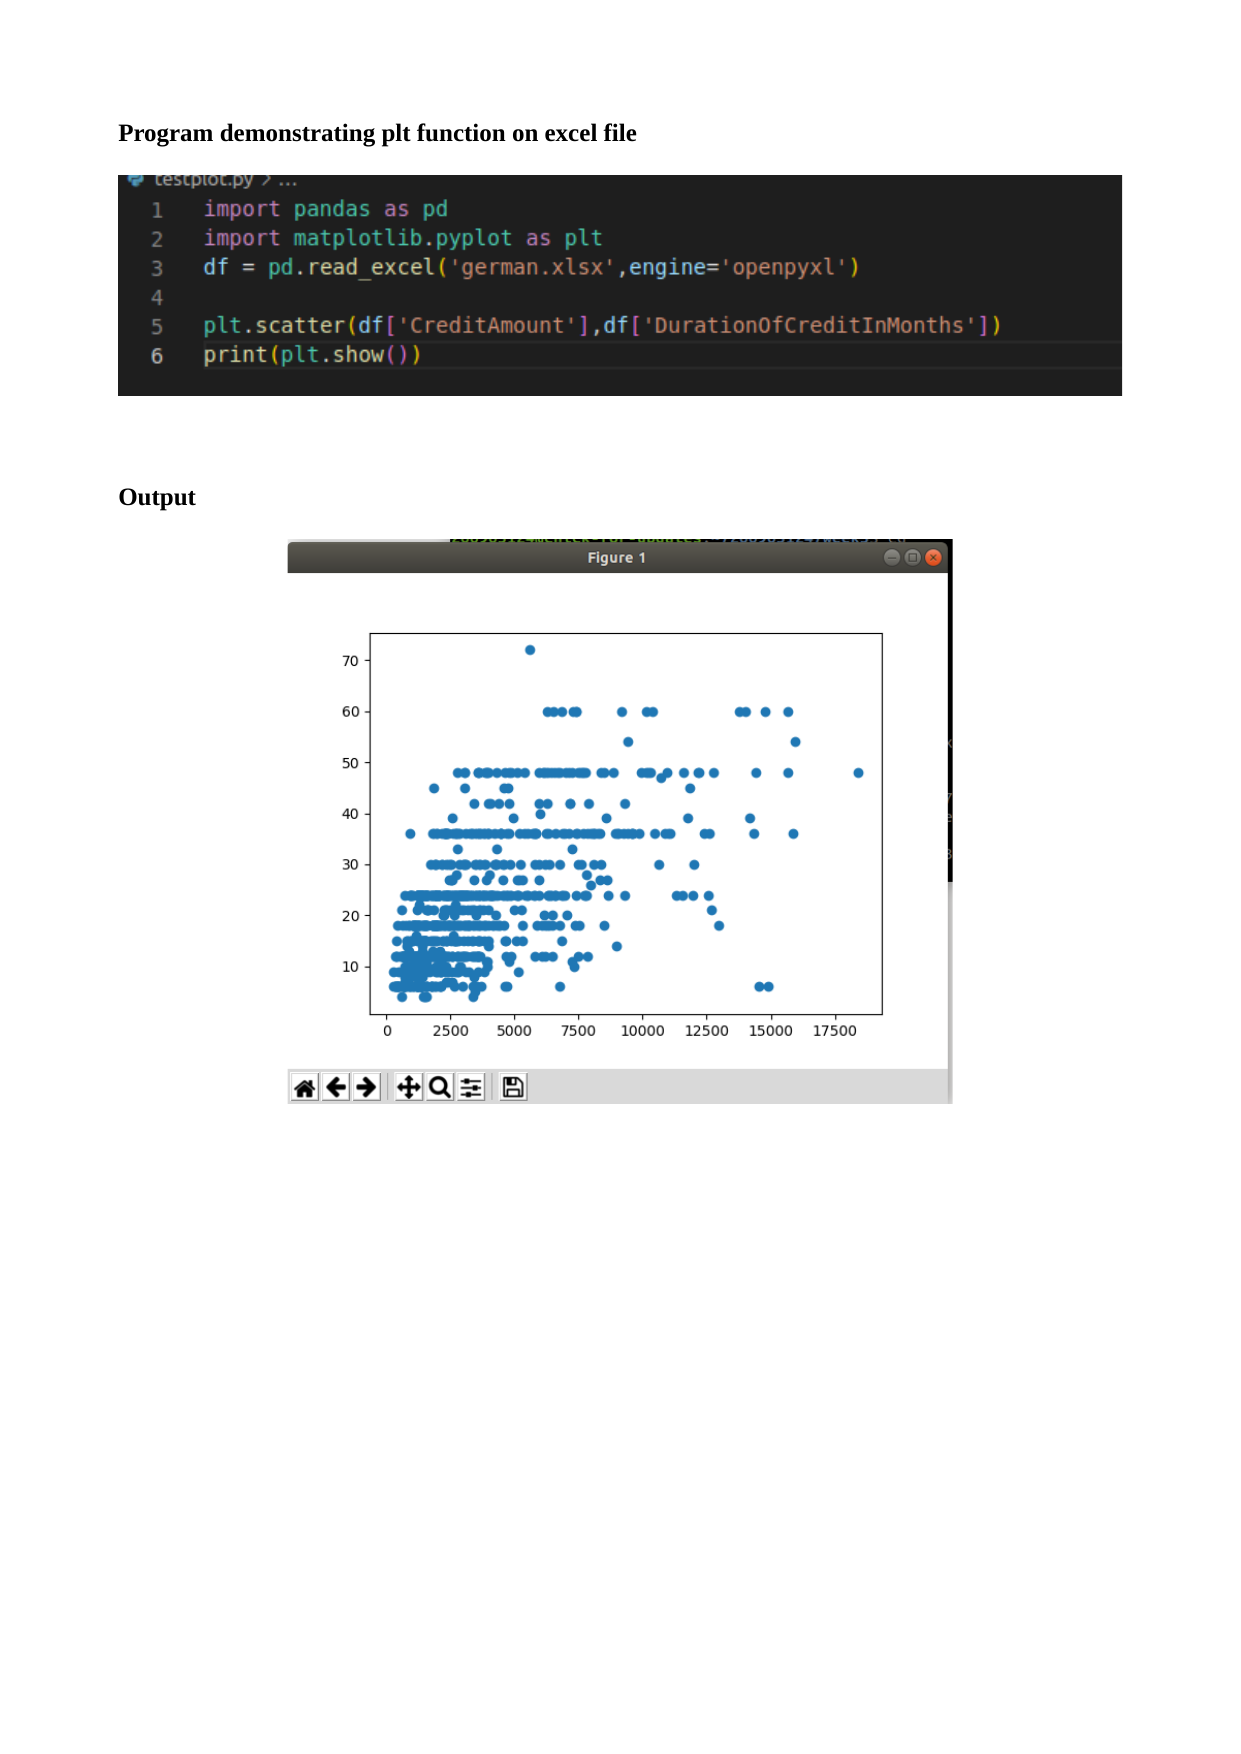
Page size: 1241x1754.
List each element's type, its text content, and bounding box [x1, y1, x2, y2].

text Output [118, 482, 1122, 511]
text Program demonstrating plt function on excel file [118, 118, 1122, 147]
picture [118, 175, 1123, 396]
picture [287, 539, 953, 1104]
